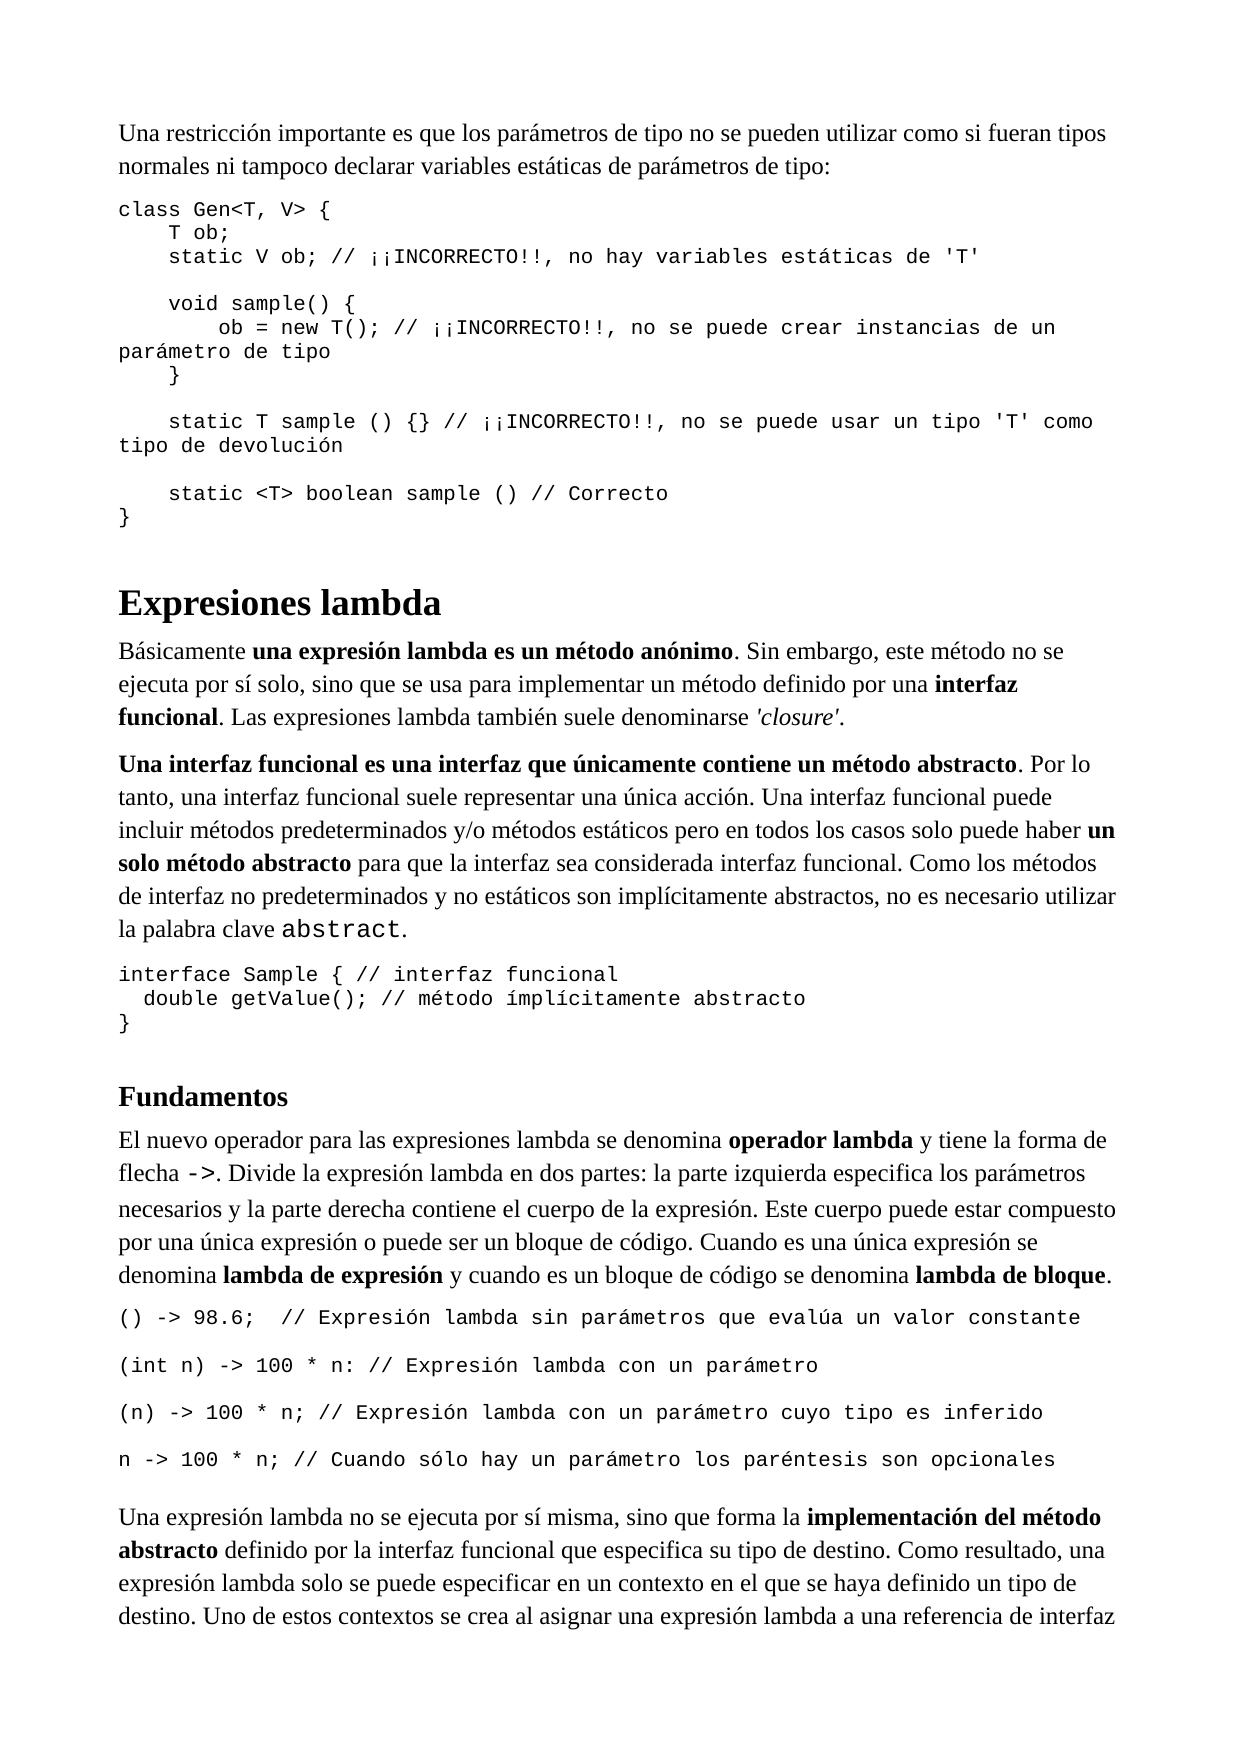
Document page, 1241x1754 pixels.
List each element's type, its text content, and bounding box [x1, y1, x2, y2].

text n -> 100 * n; // Cuando sólo hay un parámetro los paréntesis son opcionales [118, 1449, 1122, 1473]
text (n) -> 100 * n; // Expresión lambda con un parámetro cuyo tipo es inferido [118, 1402, 1122, 1426]
text } [118, 364, 1122, 388]
text Una interfaz funcional es una interfaz que únicamente contiene un método abstracto. Por lo tanto, una interfaz funcional suele representar una única acción. Una interfaz funcional puede incluir métodos predeterminados y/o métodos estáticos pero en todos los casos solo puede haber un solo método abstracto para que la interfaz sea considerada interfaz funcional. Como los métodos de interfaz no predeterminados y no estáticos son implícitamente abstractos, no es necesario utilizar la palabra clave abstract. [118, 749, 1122, 945]
text interface Sample { // interfaz funcional [118, 964, 1122, 988]
text class Gen<T, V> { [118, 199, 1122, 222]
text Una expresión lambda no se ejecuta por sí misma, sino que forma la implementación del método abstracto definido por la interfaz funcional que especifica su tipo de destino. Como resultado, una expresión lambda solo se puede especificar en un contexto en el que se haya definido un tipo de destino. Uno de estos contextos se crea al asignar una expresión lambda a una referencia de interfaz [118, 1502, 1122, 1630]
text (int n) -> 100 * n: // Expresión lambda con un parámetro [118, 1354, 1122, 1378]
text static V ob; // ¡¡INCORRECTO!!, no hay variables estáticas de 'T' [118, 246, 1122, 270]
text } [118, 506, 1122, 530]
subtitle Fundamentos [118, 1079, 1122, 1113]
text void sample() { [118, 293, 1122, 317]
text () -> 98.6; // Expresión lambda sin parámetros que evalúa un valor constante [118, 1307, 1122, 1331]
text static T sample () {} // ¡¡INCORRECTO!!, no se puede usar un tipo 'T' como tipo de devolución [118, 412, 1122, 459]
subtitle Expresiones lambda [118, 580, 1122, 623]
text double getValue(); // método ímplícitamente abstracto [118, 988, 1122, 1012]
text } [118, 1012, 1122, 1035]
text Una restricción importante es que los parámetros de tipo no se pueden utilizar como si fueran tipos normales ni tampoco declarar variables estáticas de parámetros de tipo: [118, 118, 1122, 180]
text T ob; [118, 222, 1122, 246]
text El nuevo operador para las expresiones lambda se denomina operador lambda y tiene la forma de flecha ->. Divide la expresión lambda en dos partes: la parte izquierda especifica los parámetros necesarios y la parte derecha contiene el cuerpo de la expresión. Este cuerpo puede estar compuesto por una única expresión o puede ser un bloque de código. Cuando es una única expresión se denomina lambda de expresión y cuando es un bloque de código se denomina lambda de bloque. [118, 1126, 1122, 1288]
text Básicamente una expresión lambda es un método anónimo. Sin embargo, este método no se ejecuta por sí solo, sino que se usa para implementar un método definido por una interfaz funcional. Las expresiones lambda también suele denominarse 'closure'. [118, 636, 1122, 731]
text ob = new T(); // ¡¡INCORRECTO!!, no se puede crear instancias de un parámetro de tipo [118, 317, 1122, 364]
text static <T> boolean sample () // Correcto [118, 482, 1122, 506]
